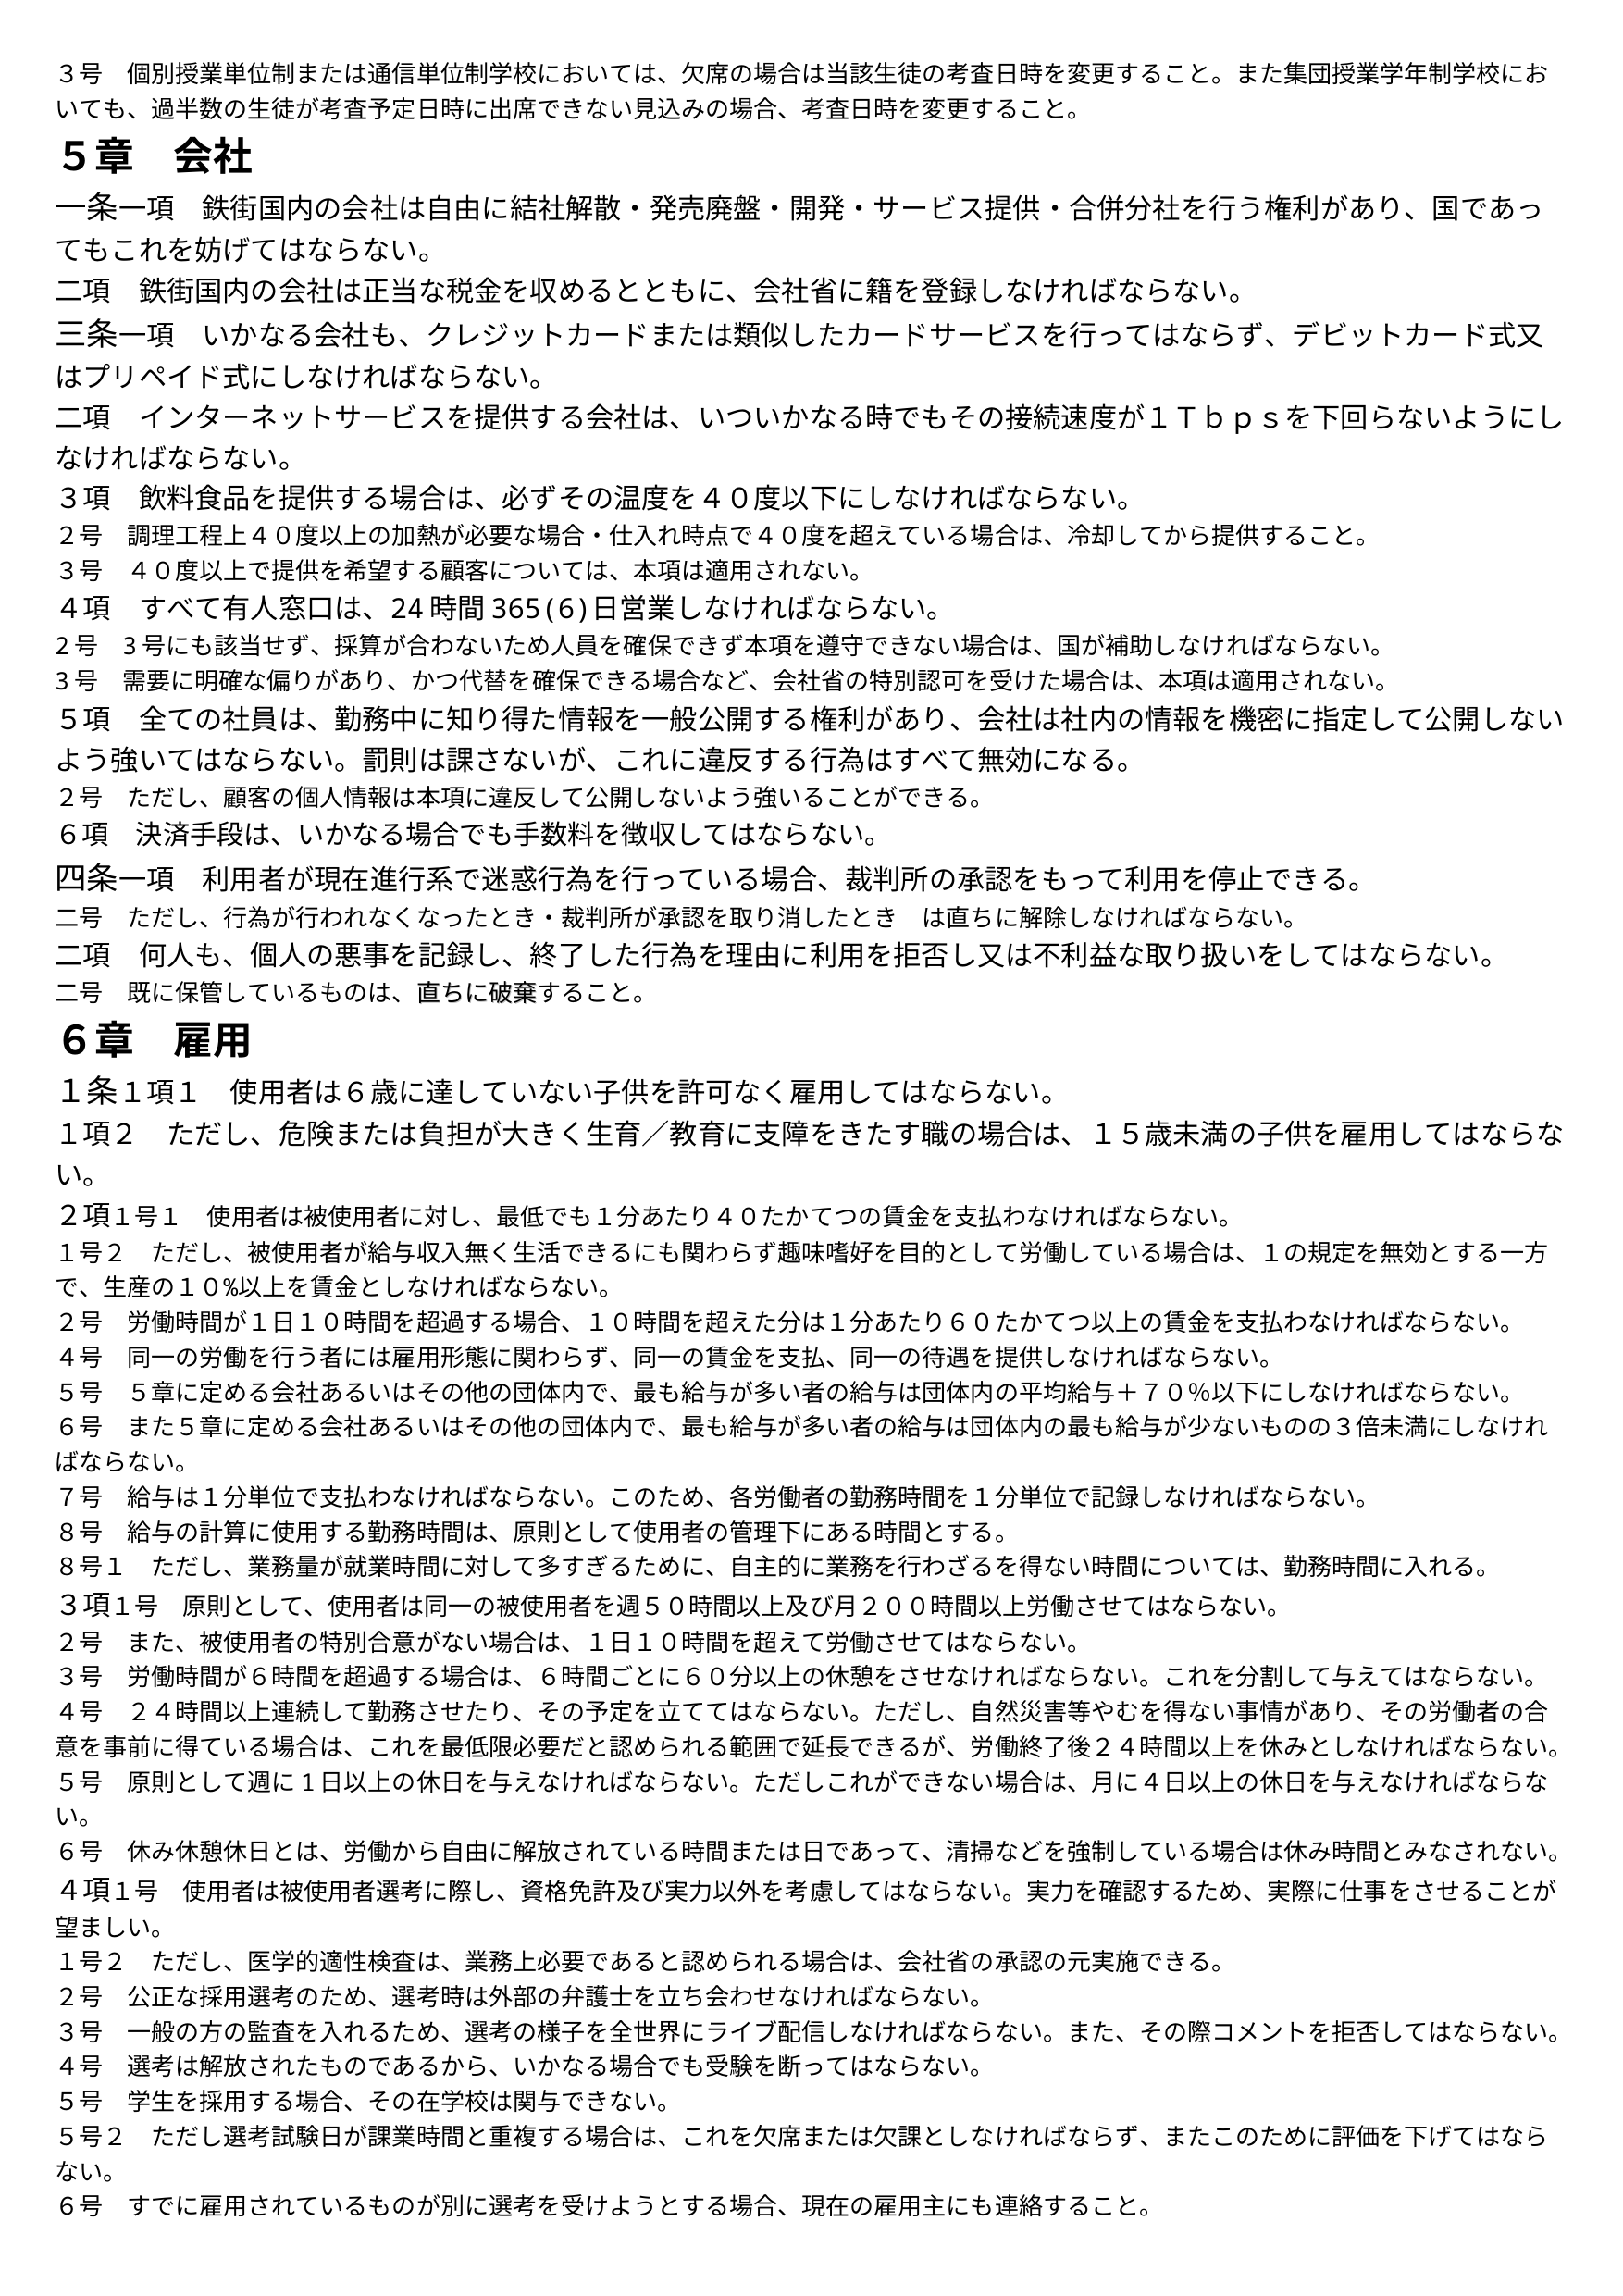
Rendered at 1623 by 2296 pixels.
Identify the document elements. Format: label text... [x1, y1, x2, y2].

text ４号 選考は解放されたものであるから、いかなる場合でも受験を断ってはならない。 [55, 2048, 1568, 2082]
text ６号 休み休憩休日とは、労働から自由に解放されている時間または日であって、清掃などを強制している場合は休み時間とみなされない。 [55, 1832, 1568, 1868]
text 一条一項 鉄街国内の会社は自由に結社解散・発売廃盤・開発・サービス提供・合併分社を行う権利があり、国であってもこれを妨げてはならない。 [55, 181, 1568, 268]
text ７号 給与は１分単位で支払わなければならない。このため、各労働者の勤務時間を１分単位で記録しなければならない。 [55, 1478, 1568, 1513]
text 三条一項 いかなる会社も、クレジットカードまたは類似したカードサービスを行ってはならず、デビットカード式又はプリペイド式にしなければならない。 [55, 309, 1568, 395]
text ３号 ４０度以上で提供を希望する顧客については、本項は適用されない。 [55, 552, 1568, 587]
text ６号 すでに雇用されているものが別に選考を受けようとする場合、現在の雇用主にも連絡すること。 [55, 2187, 1568, 2222]
text ４項 すべて有人窓口は、24時間365(6)日営業しなければならない。 [55, 587, 1568, 627]
text 二項 何人も、個人の悪事を記録し、終了した行為を理由に利用を拒否し又は不利益な取り扱いをしてはならない。 [55, 933, 1568, 974]
text ４号 同一の労働を行う者には雇用形態に関わらず、同一の賃金を支払、同一の待遇を提供しなければならない。 [55, 1338, 1568, 1373]
text ５項 全ての社員は、勤務中に知り得た情報を一般公開する権利があり、会社は社内の情報を機密に指定して公開しないよう強いてはならない。罰則は課さないが、これに違反する行為はすべて無効になる。 [55, 697, 1568, 778]
text ４号 ２４時間以上連続して勤務させたり、その予定を立ててはならない。ただし、自然災害等やむを得ない事情があり、その労働者の合意を事前に得ている場合は、これを最低限必要だと認められる範囲で延長できるが、労働終了後２４時間以上を休みとしなければならない。 [55, 1693, 1568, 1763]
text ６章 雇用 [55, 1009, 1568, 1066]
text ２号 ただし、顧客の個人情報は本項に違反して公開しないよう強いることができる。 [55, 778, 1568, 813]
text ２号 調理工程上４０度以上の加熱が必要な場合・仕入れ時点で４０度を超えている場合は、冷却してから提供すること。 [55, 516, 1568, 552]
text １条１項１ 使用者は６歳に達していない子供を許可なく雇用してはならない。 [55, 1066, 1568, 1112]
text ２号 公正な採用選考のため、選考時は外部の弁護士を立ち会わせなければならない。 [55, 1978, 1568, 2013]
text 2号 3号にも該当せず、採算が合わないため人員を確保できず本項を遵守できない場合は、国が補助しなければならない。 [55, 627, 1568, 663]
text 四条一項 利用者が現在進行系で迷惑行為を行っている場合、裁判所の承認をもって利用を停止できる。 [55, 852, 1568, 899]
text ８号１ ただし、業務量が就業時間に対して多すぎるために、自主的に業務を行わざるを得ない時間については、勤務時間に入れる。 [55, 1547, 1568, 1582]
text ６項 決済手段は、いかなる場合でも手数料を徴収してはならない。 [55, 813, 1568, 852]
text １号２ ただし、医学的適性検査は、業務上必要であると認められる場合は、会社省の承認の元実施できる。 [55, 1942, 1568, 1978]
text ５号 ５章に定める会社あるいはその他の団体内で、最も給与が多い者の給与は団体内の平均給与＋７０％以下にしなければならない。 [55, 1373, 1568, 1409]
text 二項 鉄街国内の会社は正当な税金を収めるとともに、会社省に籍を登録しなければならない。 [55, 268, 1568, 309]
text ３項１号 原則として、使用者は同一の被使用者を週５０時間以上及び月２００時間以上労働させてはならない。 [55, 1582, 1568, 1623]
text ３号 労働時間が６時間を超過する場合は、６時間ごとに６０分以上の休憩をさせなければならない。これを分割して与えてはならない。 [55, 1658, 1568, 1693]
text 二項 インターネットサービスを提供する会社は、いついかなる時でもその接続速度が１Ｔｂｐｓを下回らないようにしなければならない。 [55, 395, 1568, 477]
text １項２ ただし、危険または負担が大きく生育／教育に支障をきたす職の場合は、１５歳未満の子供を雇用してはならない。 [55, 1112, 1568, 1193]
text ５号２ ただし選考試験日が課業時間と重複する場合は、これを欠席または欠課としなければならず、またこのために評価を下げてはならない。 [55, 2117, 1568, 2187]
text ３号 個別授業単位制または通信単位制学校においては、欠席の場合は当該生徒の考査日時を変更すること。また集団授業学年制学校においても、過半数の生徒が考査予定日時に出席できない見込みの場合、考査日時を変更すること。 [55, 55, 1568, 124]
text ５章 会社 [55, 124, 1568, 181]
text ３号 一般の方の監査を入れるため、選考の様子を全世界にライブ配信しなければならない。また、その際コメントを拒否してはならない。 [55, 2013, 1568, 2048]
text ２項１号１ 使用者は被使用者に対し、最低でも１分あたり４０たかてつの賃金を支払わなければならない。 [55, 1193, 1568, 1234]
text 二号 ただし、行為が行われなくなったとき・裁判所が承認を取り消したとき は直ちに解除しなければならない。 [55, 899, 1568, 933]
text ６号 また５章に定める会社あるいはその他の団体内で、最も給与が多い者の給与は団体内の最も給与が少ないものの３倍未満にしなければならない。 [55, 1409, 1568, 1478]
text 二号 既に保管しているものは、直ちに破棄すること。 [55, 974, 1568, 1009]
text ２号 また、被使用者の特別合意がない場合は、１日１０時間を超えて労働させてはならない。 [55, 1623, 1568, 1658]
text ８号 給与の計算に使用する勤務時間は、原則として使用者の管理下にある時間とする。 [55, 1513, 1568, 1547]
text ５号 原則として週に1日以上の休日を与えなければならない。ただしこれができない場合は、月に４日以上の休日を与えなければならない。 [55, 1763, 1568, 1832]
text 3号 需要に明確な偏りがあり、かつ代替を確保できる場合など、会社省の特別認可を受けた場合は、本項は適用されない。 [55, 663, 1568, 697]
text １号２ ただし、被使用者が給与収入無く生活できるにも関わらず趣味嗜好を目的として労働している場合は、１の規定を無効とする一方で、生産の１０%以上を賃金としなければならない。 [55, 1234, 1568, 1303]
text ５号 学生を採用する場合、その在学校は関与できない。 [55, 2082, 1568, 2117]
text ３項 飲料食品を提供する場合は、必ずその温度を４０度以下にしなければならない。 [55, 477, 1568, 516]
text ２号 労働時間が１日１０時間を超過する場合、１０時間を超えた分は１分あたり６０たかてつ以上の賃金を支払わなければならない。 [55, 1303, 1568, 1338]
text ４項１号 使用者は被使用者選考に際し、資格免許及び実力以外を考慮してはならない。実力を確認するため、実際に仕事をさせることが望ましい。 [55, 1868, 1568, 1942]
